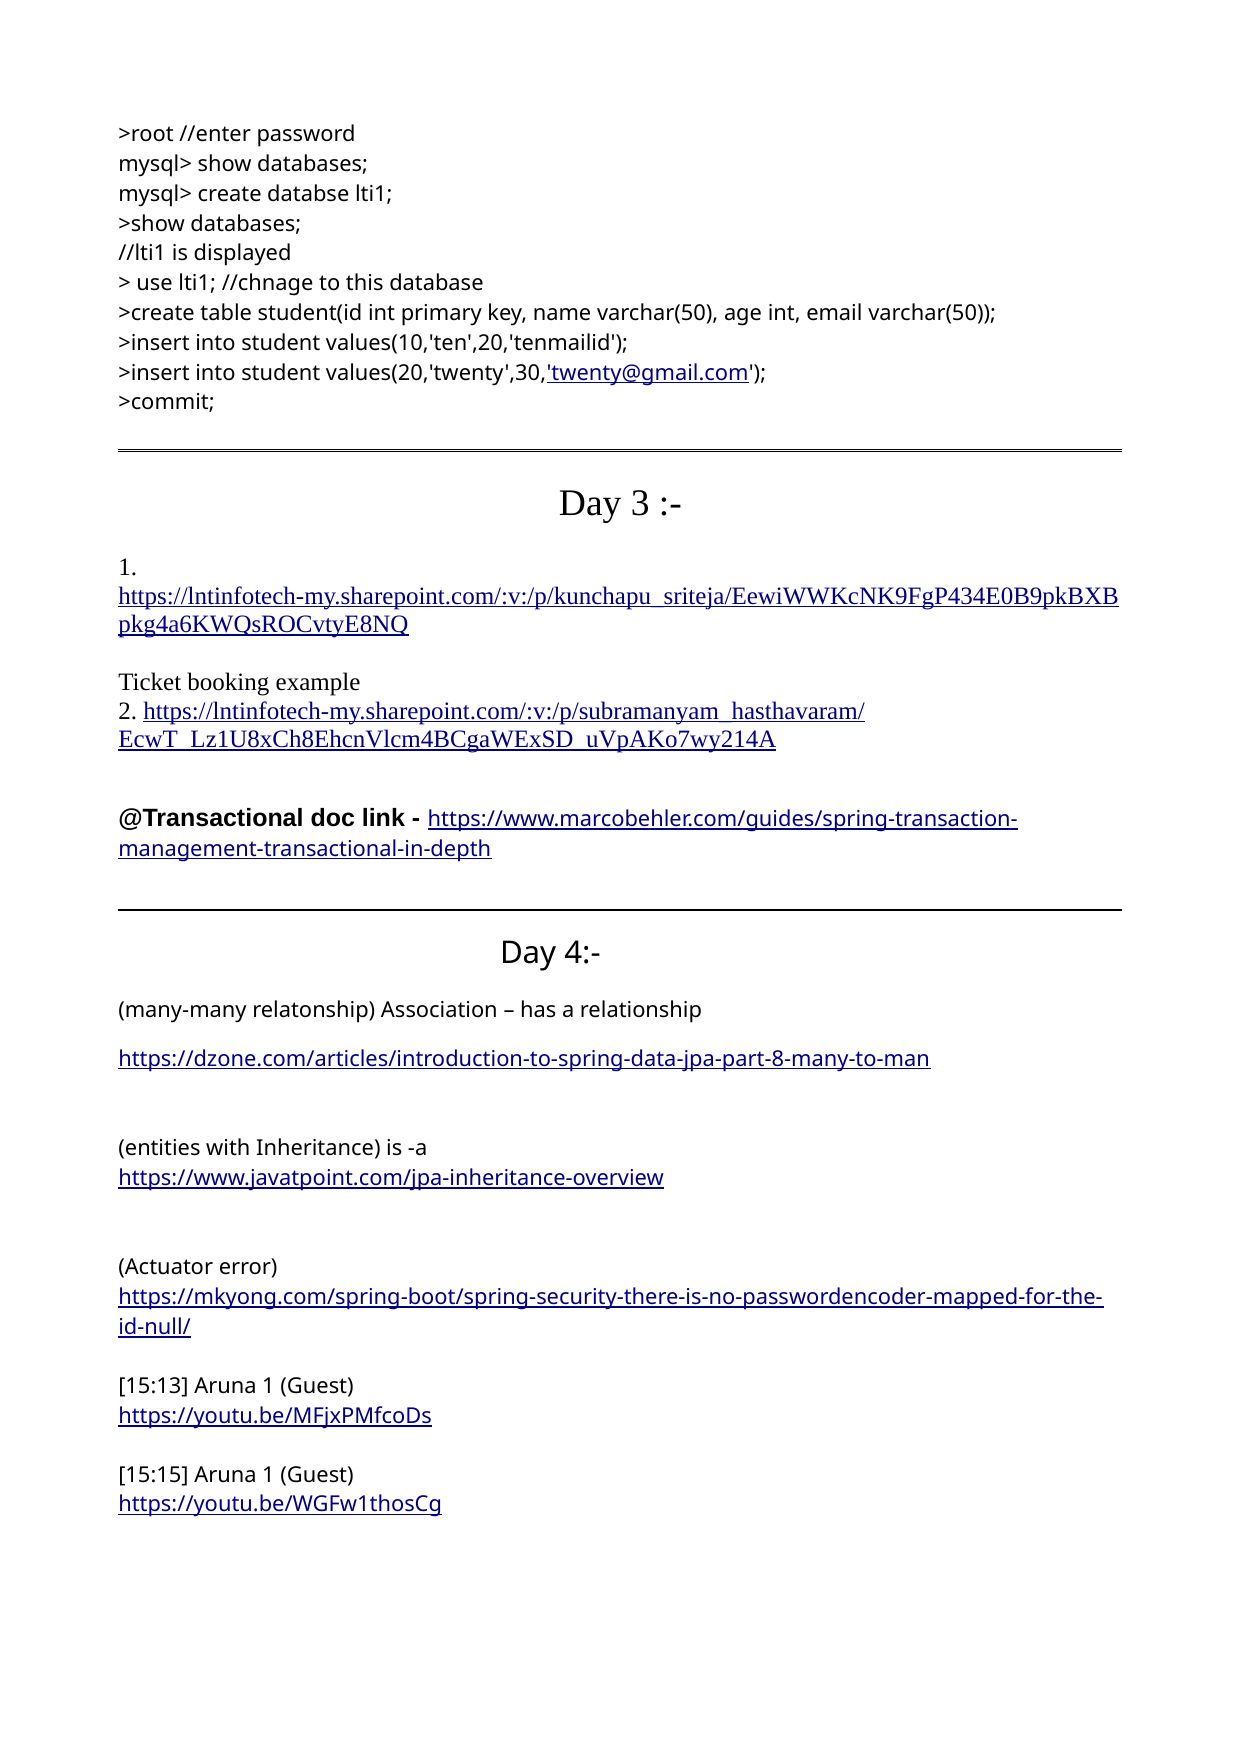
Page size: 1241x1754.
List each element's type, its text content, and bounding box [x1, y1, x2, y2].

text https://youtu.be/MFjxPMfcoDs [118, 1400, 1122, 1430]
text https://mkyong.com/spring-boot/spring-security-there-is-no-passwordencoder-mapped-for-the-id-null/ [118, 1281, 1122, 1340]
text (many-many relatonship) Association – has a relationship [118, 994, 1122, 1023]
text >root //enter password [118, 118, 1122, 148]
text //lti1 is displayed [118, 237, 1122, 267]
text https://dzone.com/articles/introduction-to-spring-data-jpa-part-8-many-to-man [118, 1042, 1122, 1072]
text >create table student(id int primary key, name varchar(50), age int, email varchar(50)); [118, 297, 1122, 327]
text >insert into student values(20,'twenty',30,'twenty@gmail.com'); [118, 356, 1122, 386]
text >show databases; [118, 207, 1122, 237]
text https://www.javatpoint.com/jpa-inheritance-overview [118, 1162, 1122, 1191]
text ​ [118, 1430, 1122, 1458]
text (entities with Inheritance) is -a [118, 1132, 1122, 1162]
text mysql> create databse lti1; [118, 178, 1122, 207]
text Day 3 :- [118, 480, 1122, 523]
text >insert into student values(10,'ten',20,'tenmailid'); [118, 327, 1122, 356]
text (Actuator error) [118, 1251, 1122, 1281]
text Day 4:- [118, 930, 1122, 973]
text mysql> show databases; [118, 148, 1122, 178]
text 2. https://lntinfotech-my.sharepoint.com/:v:/p/subramanyam_hasthavaram/EcwT_Lz1U8xCh8EhcnVlcm4BCgaWExSD_uVpAKo7wy214A [118, 696, 1122, 753]
text > use lti1; //chnage to this database [118, 267, 1122, 297]
text 1. https://lntinfotech-my.sharepoint.com/:v:/p/kunchapu_sriteja/EewiWWKcNK9FgP434E0B9pkBXBpkg4a6KWQsROCvtyE8NQ [118, 552, 1122, 638]
text [15:13] Aruna 1 (Guest) [118, 1370, 1122, 1400]
subtitle @Transactional doc link - https://www.marcobehler.com/guides/spring-transaction-management-transactional-in-depth [118, 803, 1122, 862]
text https://youtu.be/WGFw1thosCg [118, 1488, 1122, 1518]
text Ticket booking example [118, 667, 1122, 696]
text [15:15] Aruna 1 (Guest) [118, 1458, 1122, 1488]
text >commit; [118, 386, 1122, 416]
